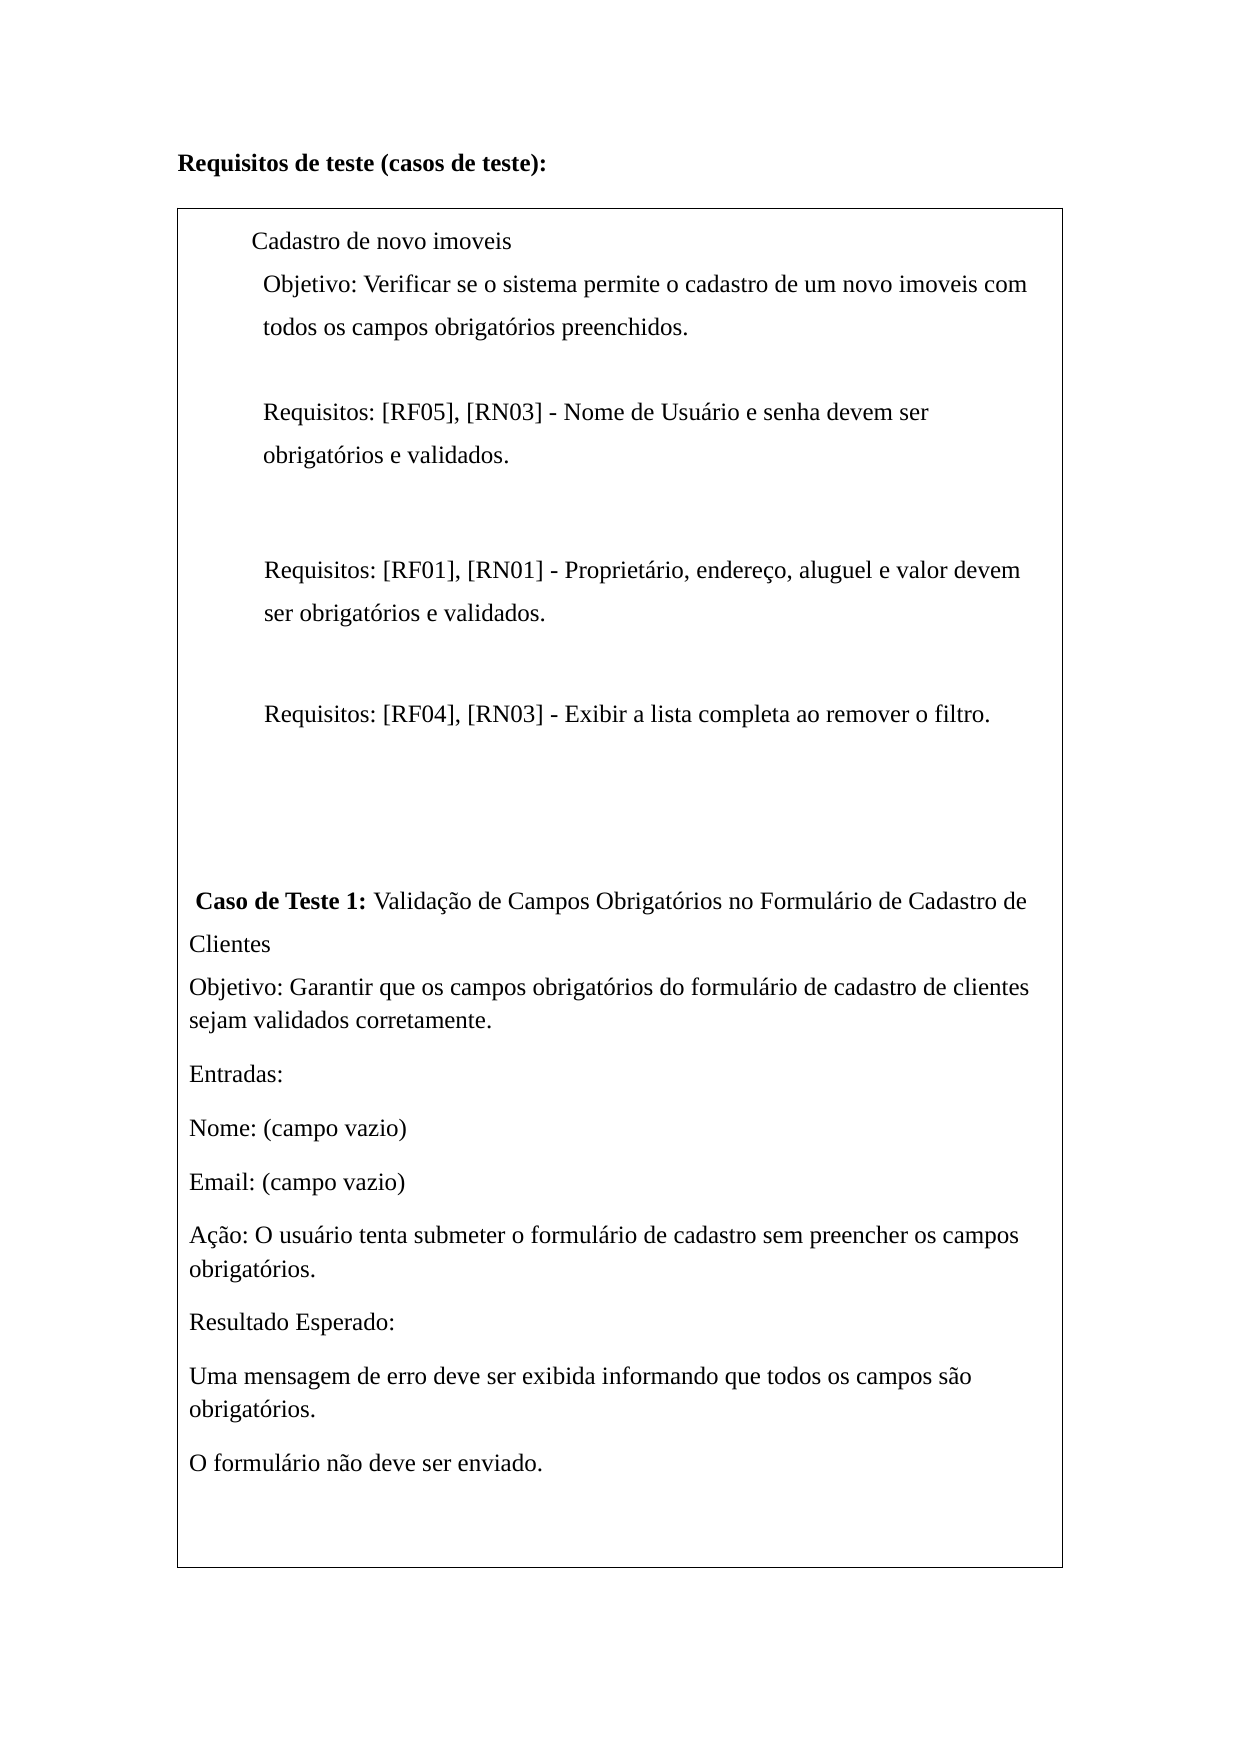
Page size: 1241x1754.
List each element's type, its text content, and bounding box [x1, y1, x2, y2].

table_header Cadastro de novo imoveis Objetivo: Verificar se o sistema permite o cadastro de um novo imoveis com todos os campos obrigatórios preenchidos. Requisitos: [RF05], [RN03] - Nome de Usuário e senha devem ser obrigatórios e validados. Requisitos: [RF01], [RN01] - Proprietário, endereço, aluguel e valor devem ser obrigatórios e validados. Requisitos: [RF04], [RN03] - Exibir a lista completa ao remover o filtro. Caso de Teste 1: Validação de Campos Obrigatórios no Formulário de Cadastro de Clientes Objetivo: Garantir que os campos obrigatórios do formulário de cadastro de clientes sejam validados corretamente. Entradas: Nome: (campo vazio) Email: (campo vazio) Ação: O usuário tenta submeter o formulário de cadastro sem preencher os campos obrigatórios. Resultado Esperado: Uma mensagem de erro deve ser exibida informando que todos os campos são obrigatórios. O formulário não deve ser enviado. [178, 209, 1062, 1567]
text Requisitos de teste (casos de teste): [177, 148, 1063, 176]
